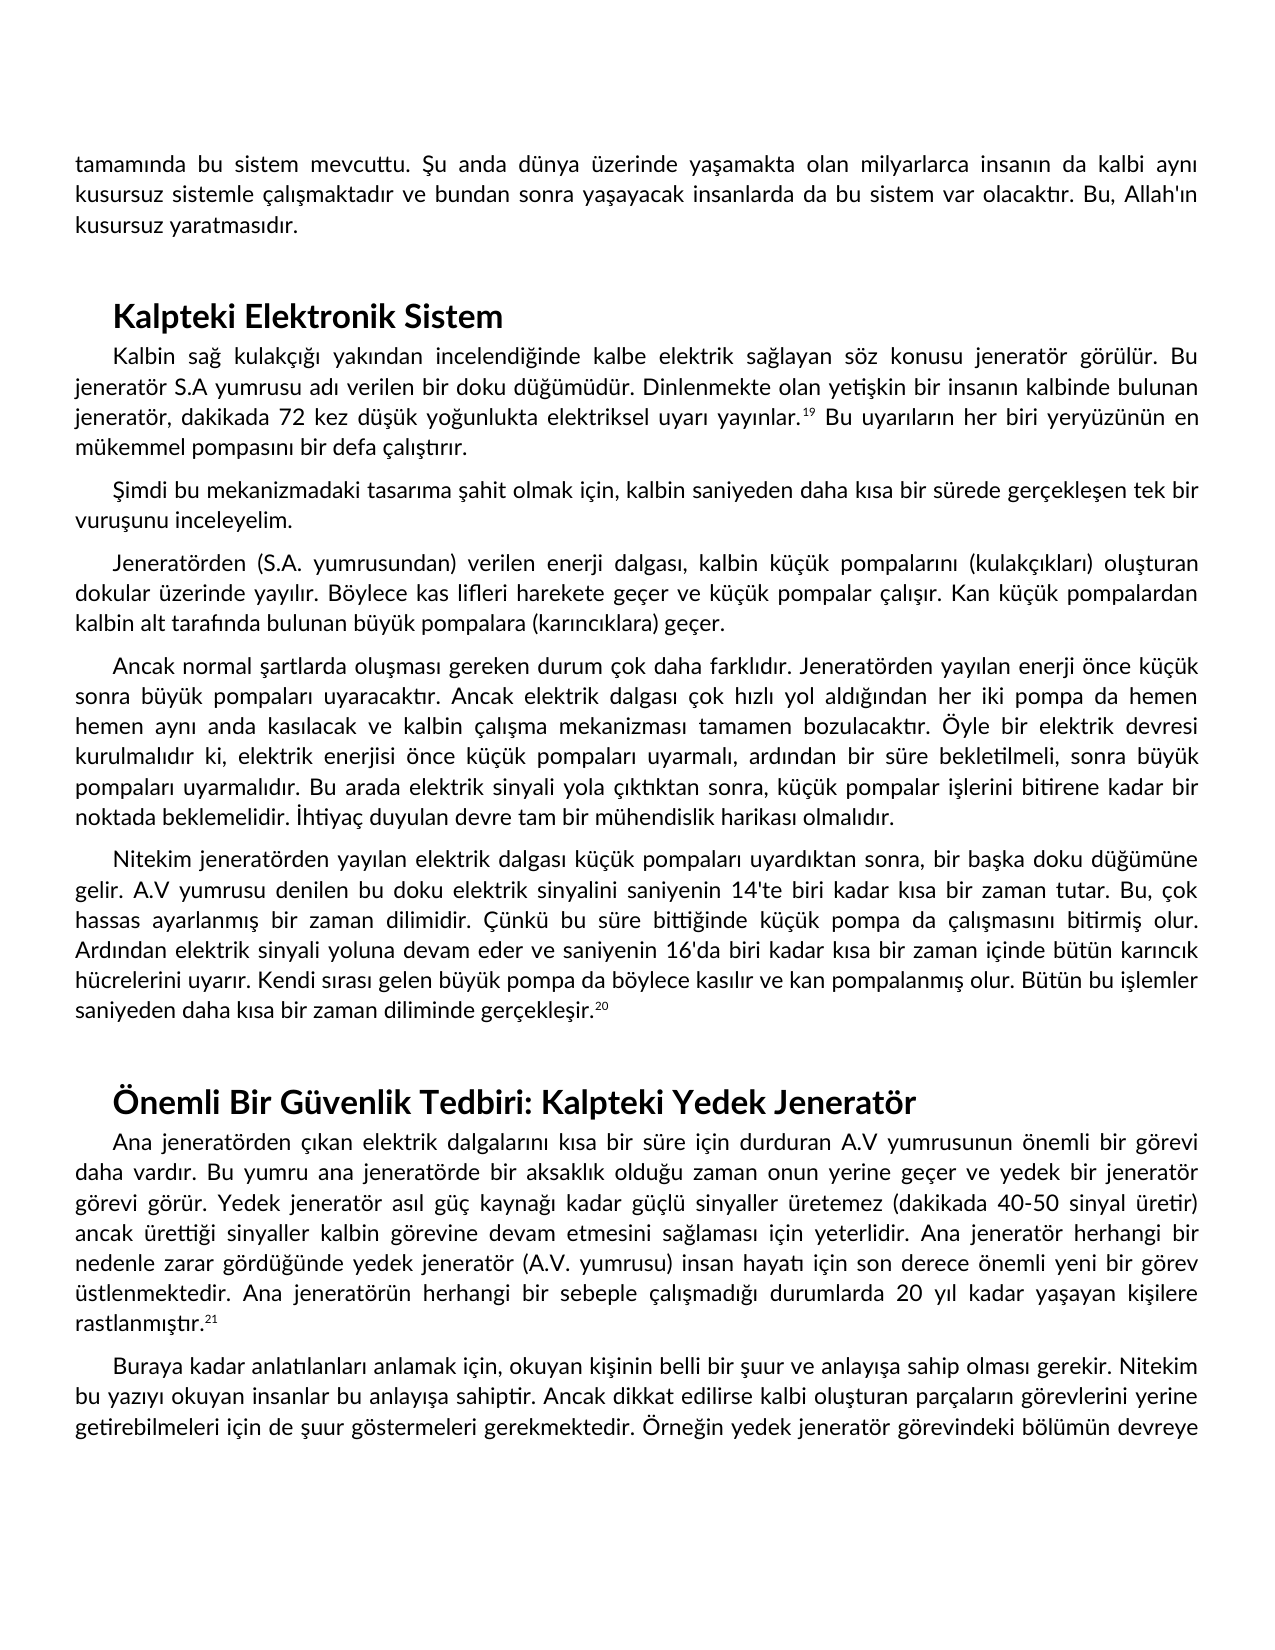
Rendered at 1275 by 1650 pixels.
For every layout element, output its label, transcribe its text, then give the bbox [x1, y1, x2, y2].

subtitle Kalpteki Elektronik Sistem [112, 296, 1200, 336]
text Şimdi bu mekanizmadaki tasarıma şahit olmak için, kalbin saniyeden daha kısa bir sürede gerçekleşen tek bir vuruşunu inceleyelim. [75, 475, 1200, 533]
text Jeneratörden (S.A. yumrusundan) verilen enerji dalgası, kalbin küçük pompalarını (kulakçıkları) oluşturan dokular üzerinde yayılır. Böylece kas lifleri harekete geçer ve küçük pompalar çalışır. Kan küçük pompalardan kalbin alt tarafında bulunan büyük pompalara (karıncıklara) geçer. [75, 548, 1200, 636]
text tamamında bu sistem mevcuttu. Şu anda dünya üzerinde yaşamakta olan milyarlarca insanın da kalbi aynı kusursuz sistemle çalışmaktadır ve bundan sonra yaşayacak insanlarda da bu sistem var olacaktır. Bu, Allah'ın kusursuz yaratmasıdır. [75, 150, 1200, 238]
text Nitekim jeneratörden yayılan elektrik dalgası küçük pompaları uyardıktan sonra, bir başka doku düğümüne gelir. A.V yumrusu denilen bu doku elektrik sinyalini saniyenin 14'te biri kadar kısa bir zaman tutar. Bu, çok hassas ayarlanmış bir zaman dilimidir. Çünkü bu süre bittiğinde küçük pompa da çalışmasını bitirmiş olur. Ardından elektrik sinyali yoluna devam eder ve saniyenin 16'da biri kadar kısa bir zaman içinde bütün karıncık hücrelerini uyarır. Kendi sırası gelen büyük pompa da böylece kasılır ve kan pompalanmış olur. Bütün bu işlemler saniyeden daha kısa bir zaman diliminde gerçekleşir.20 [75, 845, 1200, 1024]
text Kalbin sağ kulakçığı yakından incelendiğinde kalbe elektrik sağlayan söz konusu jeneratör görülür. Bu jeneratör S.A yumrusu adı verilen bir doku düğümüdür. Dinlenmekte olan yetişkin bir insanın kalbinde bulunan jeneratör, dakikada 72 kez düşük yoğunlukta elektriksel uyarı yayınlar.19 Bu uyarıların her biri yeryüzünün en mükemmel pompasını bir defa çalıştırır. [75, 342, 1200, 460]
text Ancak normal şartlarda oluşması gereken durum çok daha farklıdır. Jeneratörden yayılan enerji önce küçük sonra büyük pompaları uyaracaktır. Ancak elektrik dalgası çok hızlı yol aldığından her iki pompa da hemen hemen aynı anda kasılacak ve kalbin çalışma mekanizması tamamen bozulacaktır. Öyle bir elektrik devresi kurulmalıdır ki, elektrik enerjisi önce küçük pompaları uyarmalı, ardından bir süre bekletilmeli, sonra büyük pompaları uyarmalıdır. Bu arada elektrik sinyali yola çıktıktan sonra, küçük pompalar işlerini bitirene kadar bir noktada beklemelidir. İhtiyaç duyulan devre tam bir mühendislik harikası olmalıdır. [75, 651, 1200, 830]
text Ana jeneratörden çıkan elektrik dalgalarını kısa bir süre için durduran A.V yumrusunun önemli bir görevi daha vardır. Bu yumru ana jeneratörde bir aksaklık olduğu zaman onun yerine geçer ve yedek bir jeneratör görevi görür. Yedek jeneratör asıl güç kaynağı kadar güçlü sinyaller üretemez (dakikada 40-50 sinyal üretir) ancak ürettiği sinyaller kalbin görevine devam etmesini sağlaması için yeterlidir. Ana jeneratör herhangi bir nedenle zarar gördüğünde yedek jeneratör (A.V. yumrusu) insan hayatı için son derece önemli yeni bir görev üstlenmektedir. Ana jeneratörün herhangi bir sebeple çalışmadığı durumlarda 20 yıl kadar yaşayan kişilere rastlanmıştır.21 [75, 1128, 1200, 1337]
text Buraya kadar anlatılanları anlamak için, okuyan kişinin belli bir şuur ve anlayışa sahip olması gerekir. Nitekim bu yazıyı okuyan insanlar bu anlayışa sahiptir. Ancak dikkat edilirse kalbi oluşturan parçaların görevlerini yerine getirebilmeleri için de şuur göstermeleri gerekmektedir. Örneğin yedek jeneratör görevindeki bölümün devreye [75, 1352, 1200, 1440]
subtitle Önemli Bir Güvenlik Tedbiri: Kalpteki Yedek Jeneratör [112, 1082, 1200, 1122]
